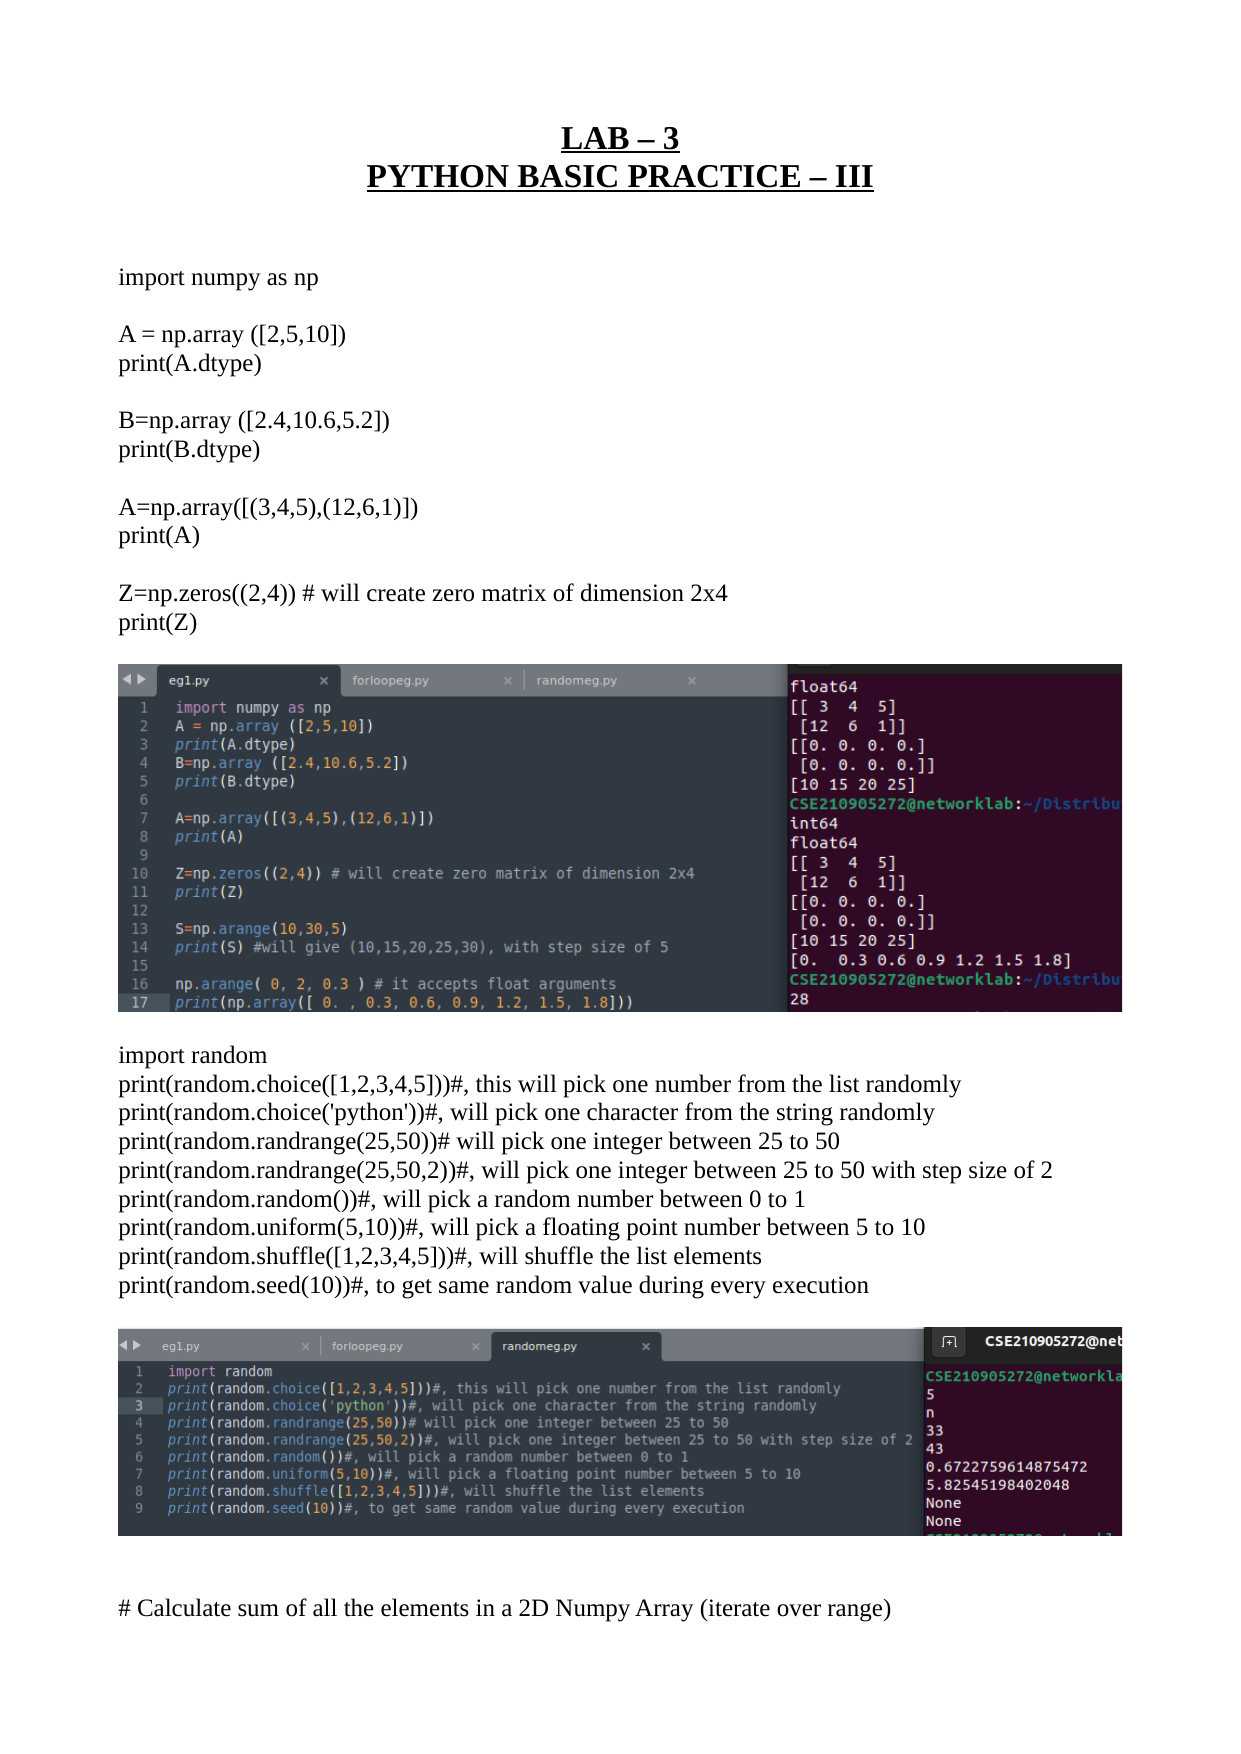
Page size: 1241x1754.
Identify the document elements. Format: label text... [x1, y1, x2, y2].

text import random [118, 1040, 1122, 1069]
text print(random.random())#, will pick a random number between 0 to 1 [118, 1184, 1122, 1212]
text print(random.choice('python'))#, will pick one character from the string randomly [118, 1097, 1122, 1126]
text print(A.dtype) [118, 348, 1122, 377]
text print(random.uniform(5,10))#, will pick a floating point number between 5 to 10 [118, 1212, 1122, 1241]
picture [118, 664, 1123, 1012]
text A=np.array([(3,4,5),(12,6,1)]) [118, 492, 1122, 521]
text import numpy as np [118, 262, 1122, 291]
text print(random.randrange(25,50,2))#, will pick one integer between 25 to 50 with step size of 2 [118, 1155, 1122, 1184]
text print(random.shuffle([1,2,3,4,5]))#, will shuffle the list elements [118, 1241, 1122, 1270]
text print(Z) [118, 607, 1122, 636]
picture [118, 1327, 1123, 1536]
text PYTHON BASIC PRACTICE – III [118, 156, 1122, 195]
text print(random.randrange(25,50))# will pick one integer between 25 to 50 [118, 1126, 1122, 1155]
text print(random.choice([1,2,3,4,5]))#, this will pick one number from the list randomly [118, 1069, 1122, 1097]
text print(A) [118, 521, 1122, 549]
text print(random.seed(10))#, to get same random value during every execution [118, 1270, 1122, 1299]
text LAB – 3 [118, 118, 1122, 156]
text A = np.array ([2,5,10]) [118, 319, 1122, 348]
text print(B.dtype) [118, 434, 1122, 463]
text Z=np.zeros((2,4)) # will create zero matrix of dimension 2x4 [118, 578, 1122, 607]
text B=np.array ([2.4,10.6,5.2]) [118, 406, 1122, 434]
text # Calculate sum of all the elements in a 2D Numpy Array (iterate over range) [118, 1593, 1122, 1622]
